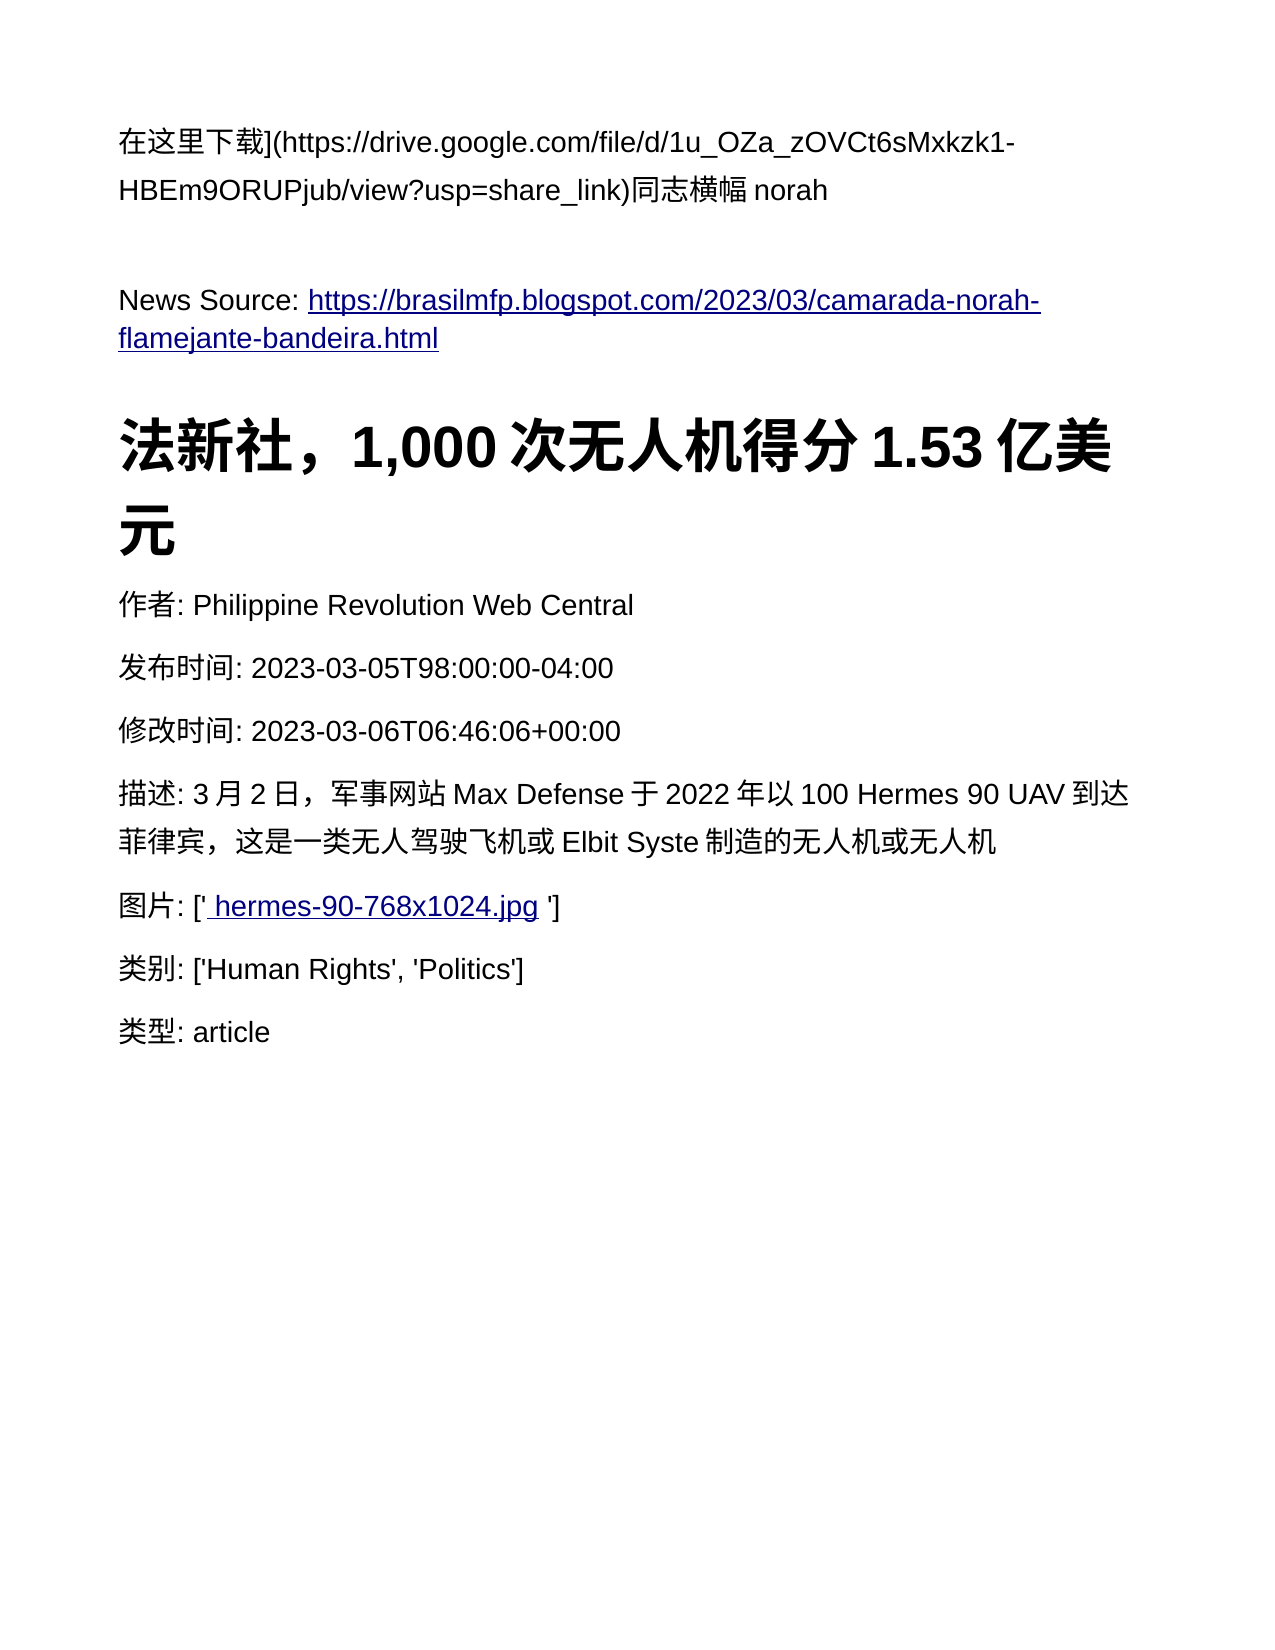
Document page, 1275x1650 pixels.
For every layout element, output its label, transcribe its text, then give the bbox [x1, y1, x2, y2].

text News Source: https://brasilmfp.blogspot.com/2023/03/camarada-norah-flamejante-bandeira.html [118, 283, 1157, 355]
text 在这里下载](https://drive.google.com/file/d/1u_OZa_zOVCt6sMxkzk1-HBEm9ORUPjub/view?usp=share_link)同志横幅norah [118, 118, 1157, 209]
text 作者: Philippine Revolution Web Central [118, 581, 1157, 623]
text 发布时间: 2023-03-05T98:00:00-04:00 [118, 644, 1157, 686]
text 修改时间: 2023-03-06T06:46:06+00:00 [118, 707, 1157, 749]
text 类别: ['Human Rights', 'Politics'] [118, 945, 1157, 987]
subtitle 法新社，1,000次无人机得分1.53亿美元 [118, 399, 1157, 568]
text 描述: 3月2日，军事网站Max Defense于2022年以100 Hermes 90 UAV到达菲律宾，这是一类无人驾驶飞机或Elbit Syste制造的无人机或无人机 [118, 770, 1157, 861]
text 图片: [' hermes-90-768x1024.jpg '] [118, 882, 1157, 924]
text 类型: article [118, 1008, 1157, 1051]
